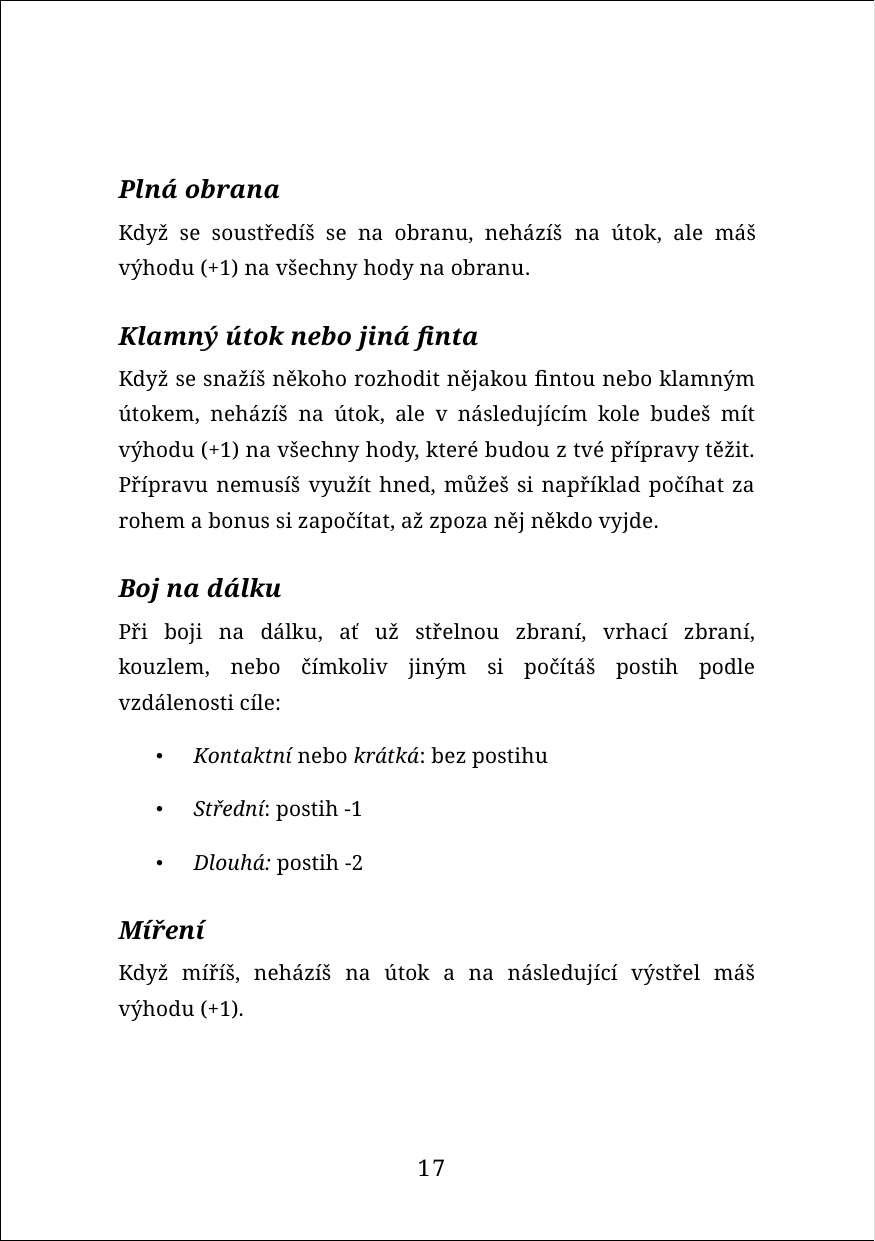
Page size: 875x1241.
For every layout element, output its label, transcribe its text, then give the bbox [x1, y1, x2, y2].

text Při boji na dálku, ať už střelnou zbraní, vrhací zbraní, kouzlem, nebo čímkoliv jiným si počítáš postih podle vzdálenosti cíle: [118, 617, 756, 716]
list Dlouhá: postih -2 [156, 848, 756, 876]
list Střední: postih -1 [156, 794, 756, 823]
list Kontaktní nebo krátká: bez postihu [156, 741, 756, 769]
subtitle Boj na dálku [118, 571, 756, 605]
subtitle Klamný útok nebo jiná finta [118, 318, 756, 352]
subtitle Plná obrana [118, 172, 756, 206]
subtitle Míření [118, 913, 756, 947]
text Když míříš, neházíš na útok a na následující výstřel máš výhodu (+1). [118, 958, 756, 1022]
text Když se soustředíš se na obranu, neházíš na útok, ale máš výhodu (+1) na všechny hody na obranu. [118, 218, 756, 282]
text Když se snažíš někoho rozhodit nějakou fintou nebo klamným útokem, neházíš na útok, ale v následujícím kole budeš mít výhodu (+1) na všechny hody, které budou z tvé přípravy těžit. Přípravu nemusíš využít hned, můžeš si například počíhat za rohem a bonus si započítat, až zpoza něj někdo vyjde. [118, 364, 756, 534]
